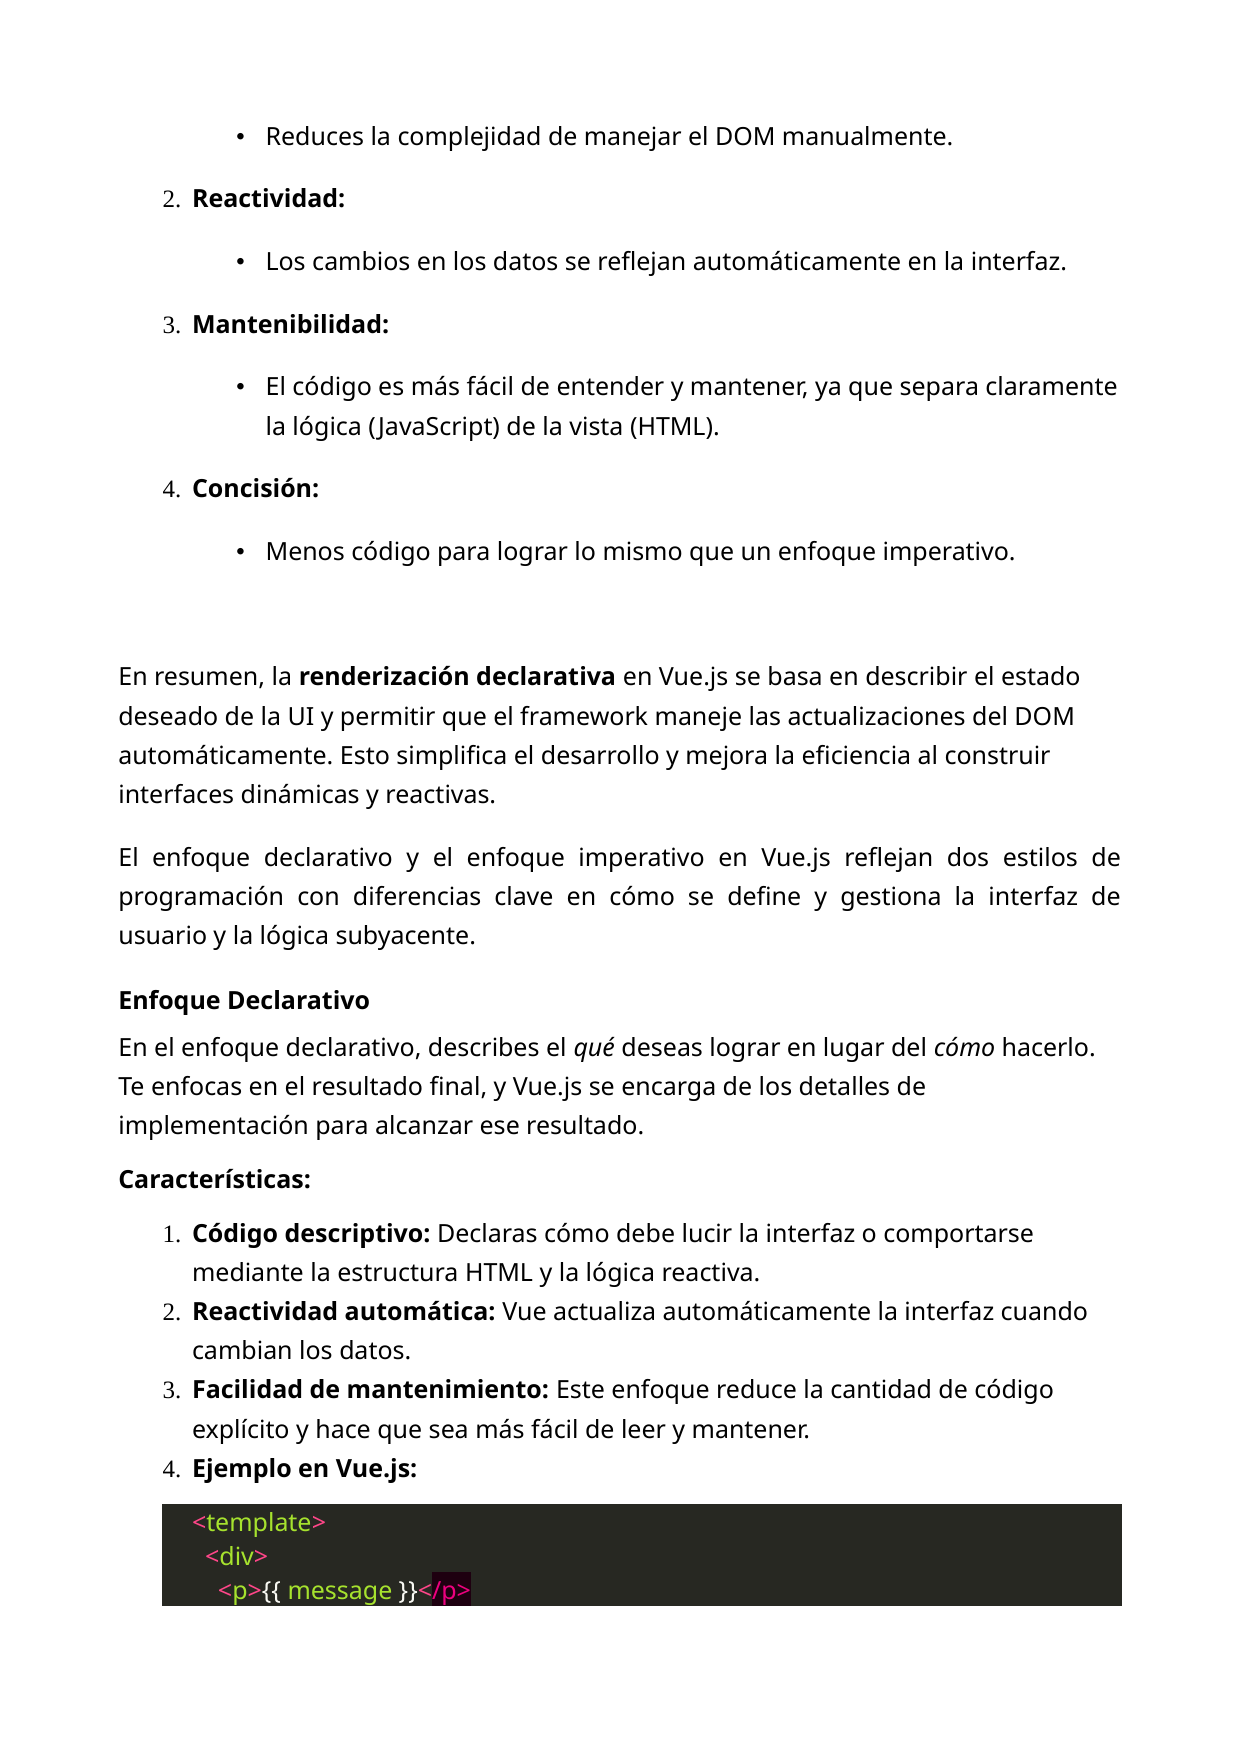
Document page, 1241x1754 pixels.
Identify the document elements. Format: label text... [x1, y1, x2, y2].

text En resumen, la renderización declarativa en Vue.js se basa en describir el estado deseado de la UI y permitir que el framework maneje las actualizaciones del DOM automáticamente. Esto simplifica el desarrollo y mejora la eficiencia al construir interfaces dinámicas y reactivas. [118, 659, 1122, 811]
list Reduces la complejidad de manejar el DOM manualmente. [236, 118, 1122, 152]
subtitle Enfoque Declarativo [118, 983, 1122, 1017]
list Reactividad automática: Vue actualiza automáticamente la interfaz cuando cambian los datos. [162, 1294, 1122, 1367]
list Facilidad de mantenimiento: Este enfoque reduce la cantidad de código explícito y hace que sea más fácil de leer y mantener. [162, 1372, 1122, 1445]
list Menos código para lograr lo mismo que un enfoque imperativo. [236, 533, 1122, 568]
list Mantenibilidad: [162, 306, 1122, 340]
list Concisión: [162, 471, 1122, 505]
list El código es más fácil de entender y mantener, ya que separa claramente la lógica (JavaScript) de la vista (HTML). [236, 369, 1122, 442]
text Características: [118, 1162, 1122, 1196]
list <div> [162, 1538, 1122, 1572]
list Reactividad: [162, 181, 1122, 215]
list <template> [162, 1504, 1122, 1538]
list Los cambios en los datos se reflejan automáticamente en la interfaz. [236, 243, 1122, 278]
text El enfoque declarativo y el enfoque imperativo en Vue.js reflejan dos estilos de programación con diferencias clave en cómo se define y gestiona la interfaz de usuario y la lógica subyacente. [118, 839, 1122, 952]
list <p>{{ message }}</p> [162, 1572, 1122, 1606]
text En el enfoque declarativo, describes el qué deseas lograr en lugar del cómo hacerlo. Te enfocas en el resultado final, y Vue.js se encarga de los detalles de implementación para alcanzar ese resultado. [118, 1029, 1122, 1142]
list Código descriptivo: Declaras cómo debe lucir la interfaz o comportarse mediante la estructura HTML y la lógica reactiva. [162, 1215, 1122, 1289]
list Ejemplo en Vue.js: [162, 1450, 1122, 1484]
